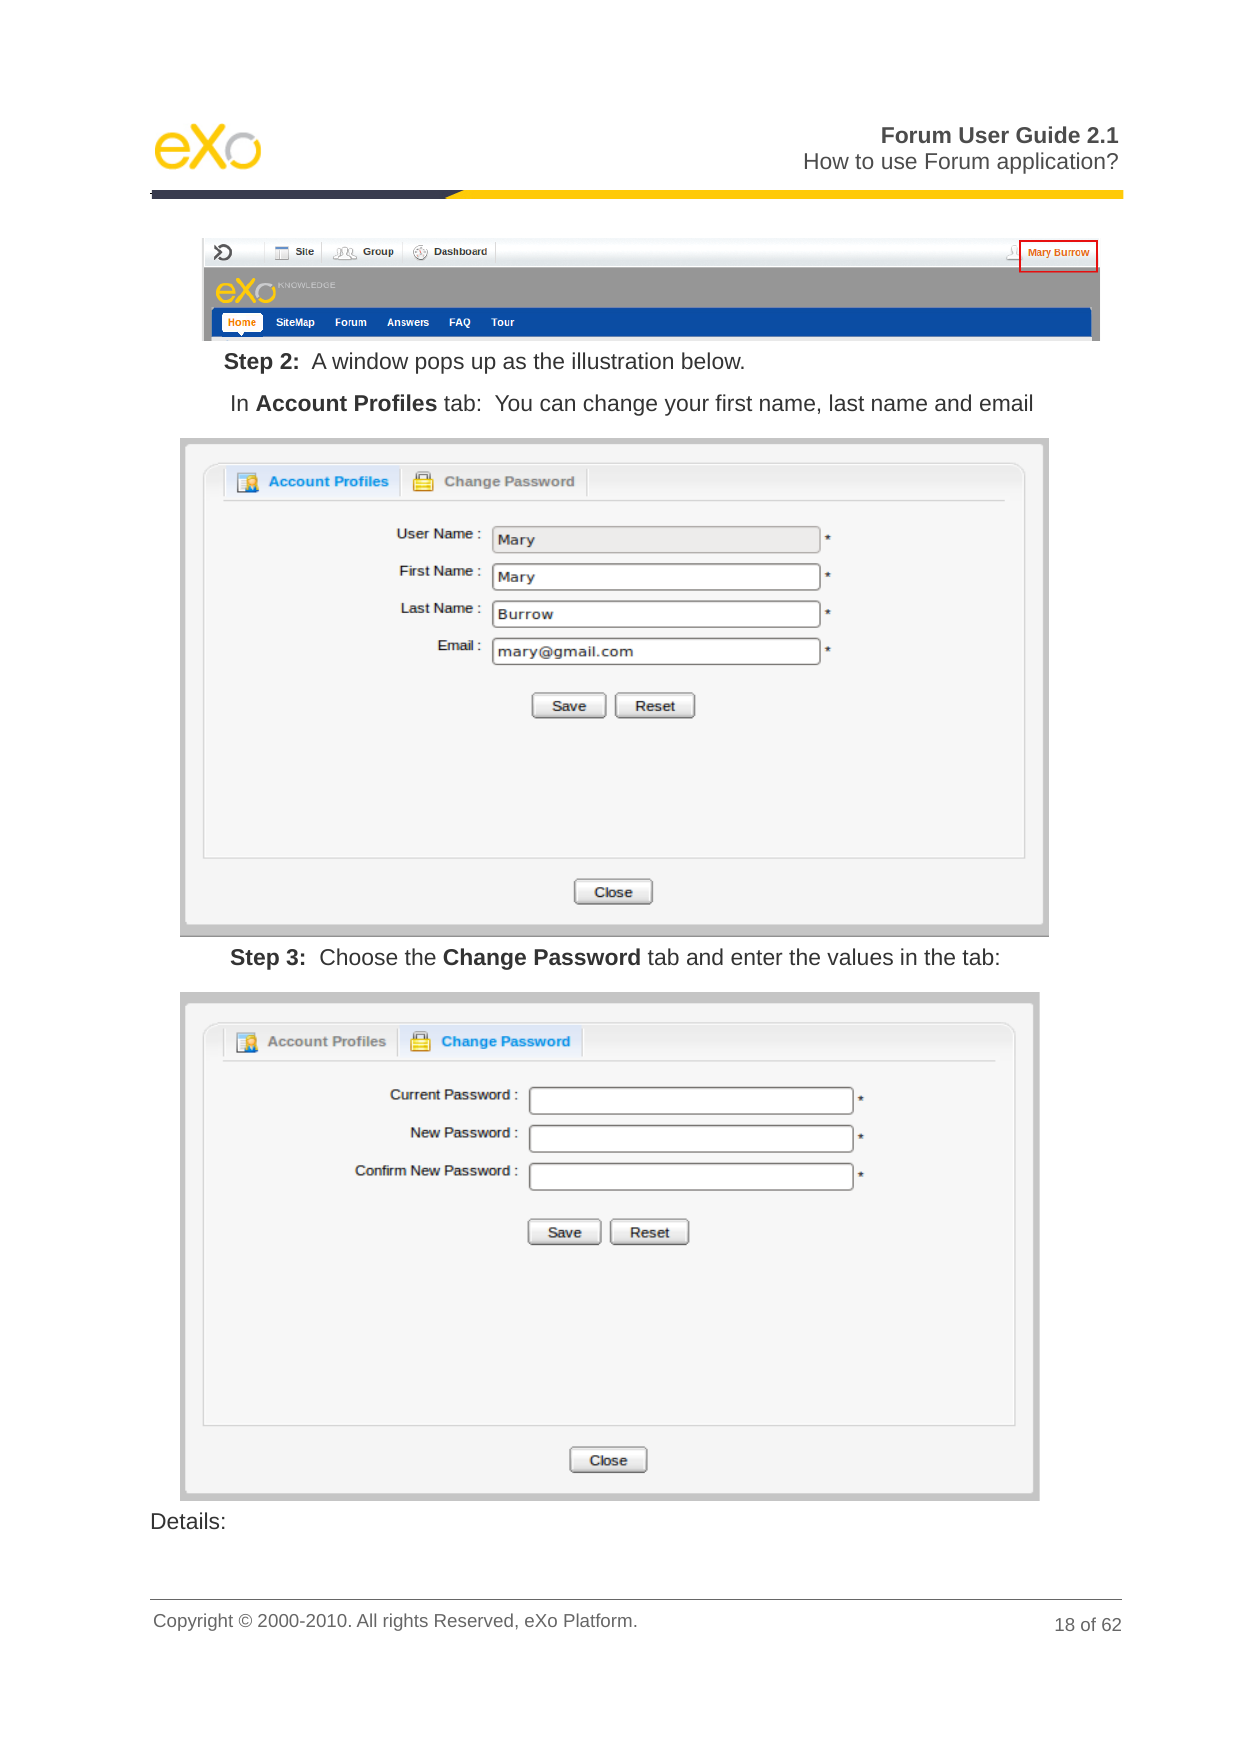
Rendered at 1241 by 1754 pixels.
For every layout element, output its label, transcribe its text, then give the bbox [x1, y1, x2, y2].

text Details: [150, 985, 1122, 1535]
picture [180, 992, 1040, 1501]
picture [155, 123, 262, 170]
text Step 3: Choose the Change Password tab and enter the values in the tab: [223, 431, 1122, 970]
text In Account Profiles tab: You can change your first name, last name and email [223, 389, 1122, 416]
picture [201, 238, 1100, 341]
text Step 2: A window pops up as the illustration below. [223, 223, 1122, 374]
picture [180, 438, 1049, 937]
picture [151, 190, 1124, 199]
